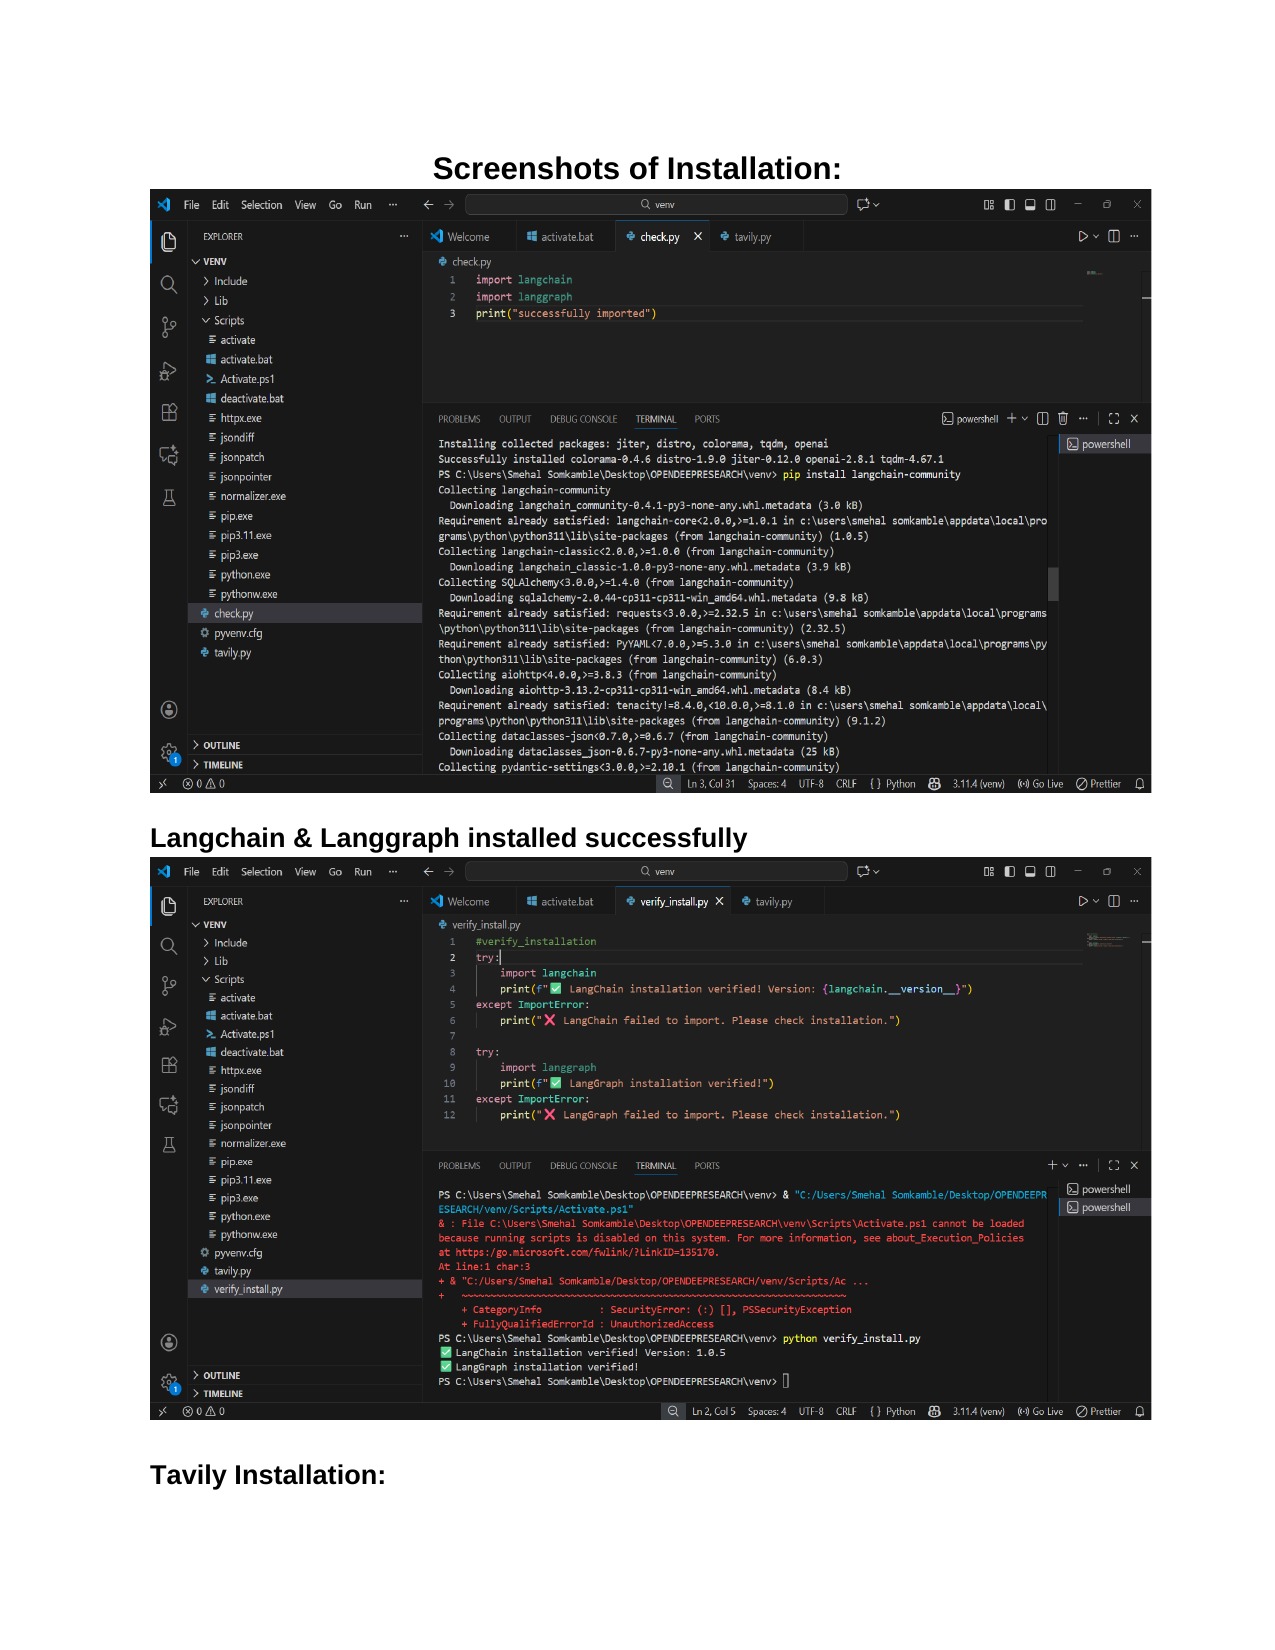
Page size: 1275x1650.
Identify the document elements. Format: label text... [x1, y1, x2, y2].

picture [150, 857, 1152, 1420]
picture [150, 189, 1152, 793]
text Langchain & Langgraph installed successfully [150, 822, 1125, 853]
text Screenshots of Installation: [150, 150, 1125, 189]
text Tavily Installation: [150, 1459, 1125, 1490]
